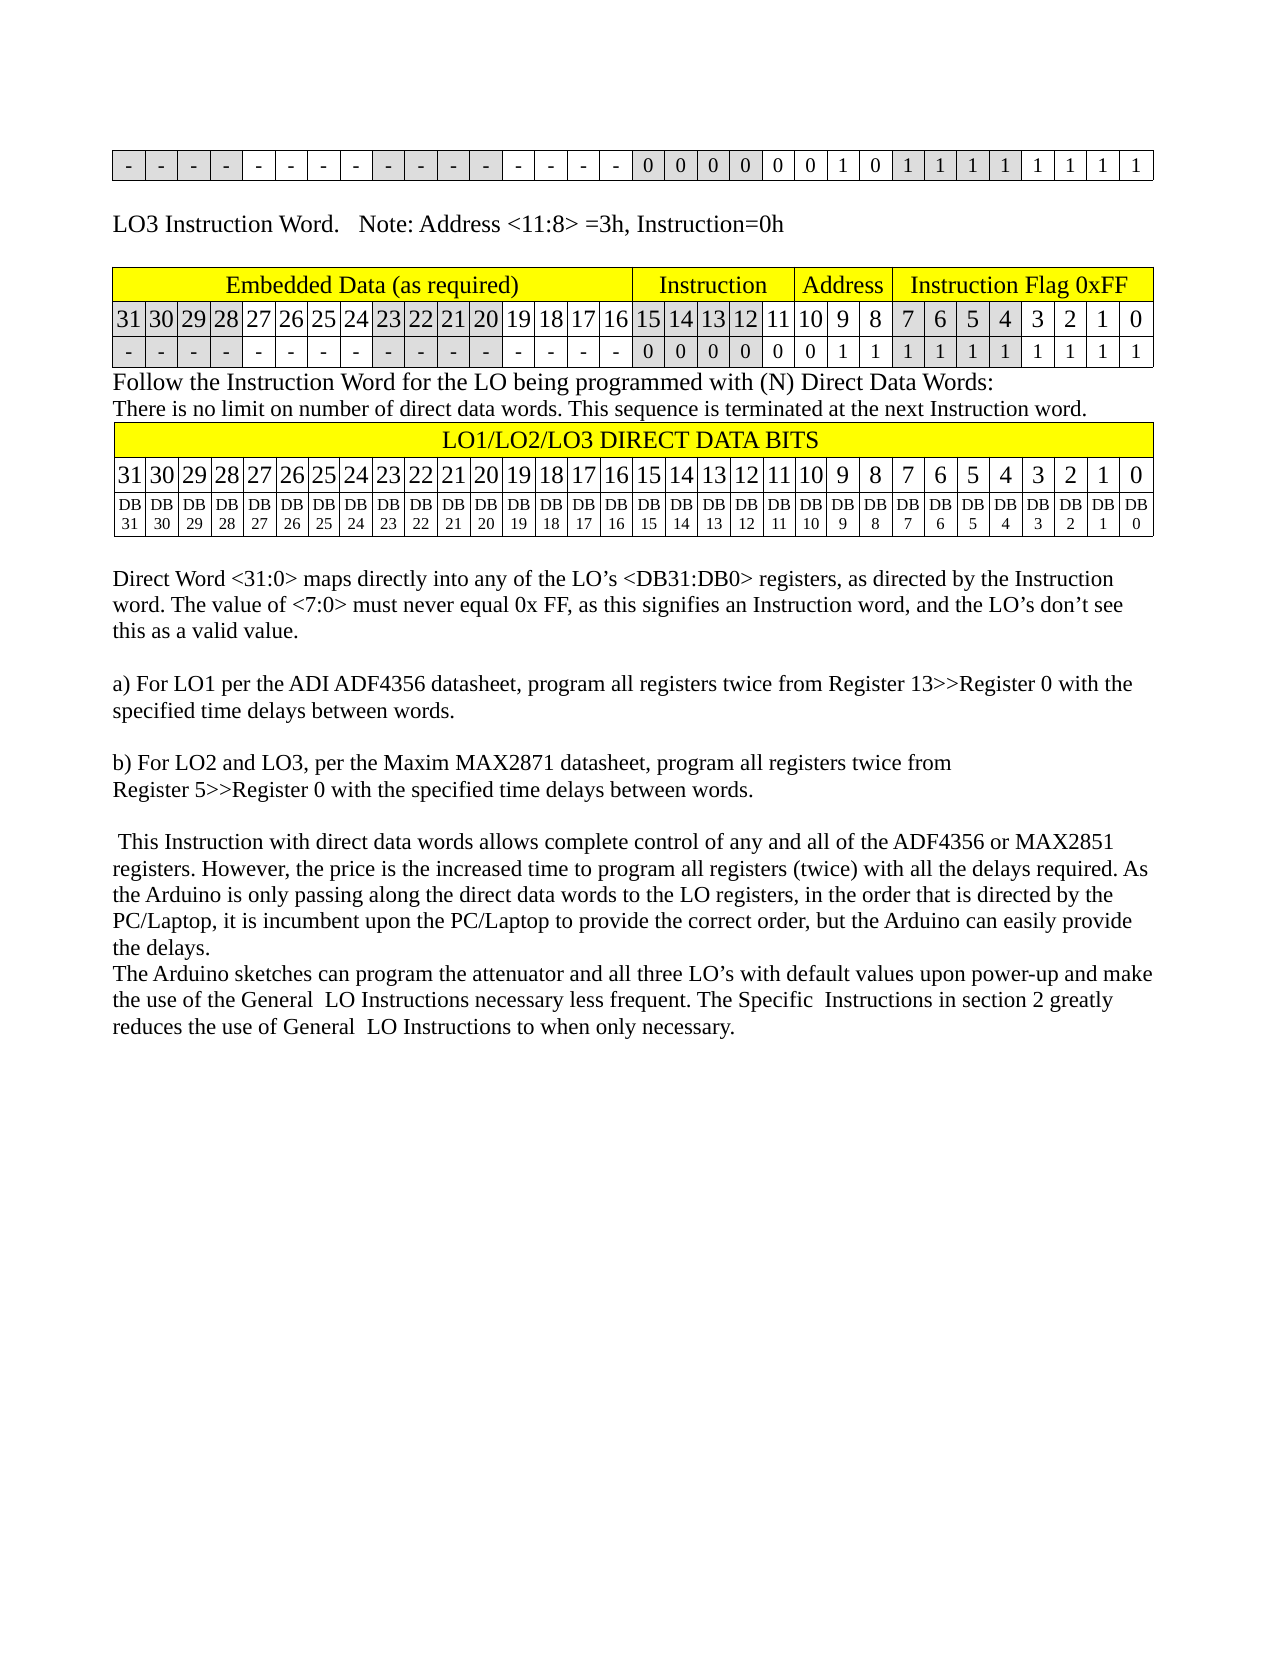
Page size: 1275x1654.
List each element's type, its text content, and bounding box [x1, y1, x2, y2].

table_cell DB 16 [601, 493, 632, 536]
table_header 2 [1055, 302, 1086, 336]
table_cell 21 [438, 458, 470, 492]
table_cell 13 [698, 458, 730, 492]
text b) For LO2 and LO3, per the Maxim MAX2871 datasheet, program all registers twice from [112, 749, 1162, 776]
table_cell 1 [1087, 337, 1119, 367]
table_cell 1 [860, 337, 892, 367]
table_header 12 [730, 302, 762, 336]
table_cell DB 26 [277, 493, 308, 536]
table_header 17 [568, 302, 599, 336]
table_cell - [276, 337, 307, 367]
table_cell DB 20 [471, 493, 502, 536]
table_cell 0 [698, 151, 729, 180]
table_header Address [795, 268, 892, 301]
table_header 13 [698, 302, 729, 336]
table_header 7 [893, 302, 924, 336]
table_cell 1 [957, 337, 989, 367]
table_cell 27 [244, 458, 276, 492]
table_cell 0 [763, 337, 794, 367]
text Direct Word <31:0> maps directly into any of the LO’s <DB31:DB0> registers, as directed by the Instruction word. The value of <7:0> must never equal 0x FF, as this signifies an Instruction word, and the LO’s don’t see this as a valid value. [112, 565, 1162, 644]
table_header 21 [438, 302, 469, 336]
text a) For LO1 per the ADI ADF4356 datasheet, program all registers twice from Register 13>>Register 0 with the specified time delays between words. [112, 670, 1162, 723]
table_cell 8 [860, 458, 892, 492]
table_cell - [535, 151, 567, 180]
table_header 8 [860, 302, 892, 336]
table_cell - [341, 337, 372, 367]
table_cell - [113, 151, 145, 180]
table_cell - [308, 337, 340, 367]
table_cell DB 4 [990, 493, 1022, 536]
table_cell 1 [990, 151, 1021, 180]
table_cell 0 [730, 151, 762, 180]
table_cell - [438, 337, 469, 367]
table_cell 17 [568, 458, 600, 492]
table_header 29 [178, 302, 210, 336]
table_cell - [373, 151, 404, 180]
table_cell 1 [1022, 151, 1054, 180]
table_cell - [308, 151, 340, 180]
table_cell 11 [764, 458, 795, 492]
table_cell - [503, 337, 534, 367]
table_header 3 [1022, 302, 1054, 336]
table_cell 1 [893, 337, 924, 367]
table_cell 24 [340, 458, 372, 492]
table_cell 0 [665, 337, 697, 367]
table_cell 25 [309, 458, 339, 492]
table_header 22 [405, 302, 437, 336]
table_header Embedded Data (as required) [113, 268, 632, 301]
table_cell 1 [1087, 151, 1119, 180]
text Register 5>>Register 0 with the specified time delays between words. [112, 776, 1162, 802]
table_cell - [568, 151, 599, 180]
table_cell - [146, 151, 177, 180]
table_cell - [243, 337, 275, 367]
table_cell DB 15 [633, 493, 665, 536]
table_header Instruction [633, 268, 794, 301]
table_cell DB 23 [373, 493, 404, 536]
table_cell 10 [796, 458, 826, 492]
table_header 10 [795, 302, 827, 336]
table_cell 0 [698, 337, 729, 367]
table_header 5 [957, 302, 989, 336]
table_cell 29 [179, 458, 211, 492]
table_header 0 [1120, 302, 1153, 336]
table_cell DB 28 [212, 493, 243, 536]
table_cell 19 [503, 458, 535, 492]
table_header 9 [828, 302, 859, 336]
table_cell DB 8 [860, 493, 892, 536]
table_cell DB 12 [731, 493, 763, 536]
table_cell DB 18 [536, 493, 567, 536]
table_header 16 [600, 302, 632, 336]
table_cell - [600, 151, 632, 180]
table_cell 1 [828, 337, 859, 367]
table_cell 1 [1022, 337, 1054, 367]
table_cell 15 [633, 458, 665, 492]
table_header 20 [470, 302, 502, 336]
table_cell 3 [1023, 458, 1054, 492]
table_header 19 [503, 302, 534, 336]
table_cell - [373, 337, 404, 367]
table_cell 0 [633, 151, 664, 180]
table_cell 0 [665, 151, 697, 180]
table_cell 30 [146, 458, 178, 492]
table_header 23 [373, 302, 404, 336]
table_cell - [113, 337, 145, 367]
table_header 6 [925, 302, 956, 336]
table_header 18 [535, 302, 567, 336]
text The Arduino sketches can program the attenuator and all three LO’s with default values upon power-up and make the use of the General LO Instructions necessary less frequent. The Specific Instructions in section 2 greatly reduces the use of General LO Instructions to when only necessary. [112, 960, 1162, 1039]
table_cell - [600, 337, 632, 367]
text This Instruction with direct data words allows complete control of any and all of the ADF4356 or MAX2851 registers. However, the price is the increased time to program all registers (twice) with all the delays required. As the Arduino is only passing along the direct data words to the LO registers, in the order that is directed by the PC/Laptop, it is incumbent upon the PC/Laptop to provide the correct order, but the Arduino can easily provide the delays. [112, 828, 1162, 960]
table_cell DB 5 [958, 493, 989, 536]
table_cell 1 [925, 151, 956, 180]
table_cell 9 [827, 458, 859, 492]
table_cell DB 7 [893, 493, 924, 536]
table_cell DB 31 [115, 493, 145, 536]
table_cell 0 [795, 151, 827, 180]
table_cell 18 [536, 458, 567, 492]
table_cell - [243, 151, 275, 180]
table_cell 1 [1120, 151, 1153, 180]
table_cell DB 3 [1023, 493, 1054, 536]
table_header 4 [990, 302, 1021, 336]
table_header 25 [308, 302, 340, 336]
table_cell DB 17 [568, 493, 600, 536]
table_cell 1 [1120, 337, 1153, 367]
table_cell 1 [828, 151, 859, 180]
table_cell 1 [1055, 151, 1086, 180]
table_header 11 [763, 302, 794, 336]
table_cell DB 24 [340, 493, 372, 536]
table_cell DB 30 [146, 493, 178, 536]
table_header 28 [211, 302, 242, 336]
table_cell 20 [471, 458, 502, 492]
table_cell - [470, 337, 502, 367]
table_cell 0 [1120, 458, 1153, 492]
table_header 27 [243, 302, 275, 336]
table_header 14 [665, 302, 697, 336]
table_cell DB 29 [179, 493, 211, 536]
table_cell DB 9 [827, 493, 859, 536]
text There is no limit on number of direct data words. This sequence is terminated at the next Instruction word. [112, 395, 1162, 422]
table_cell - [470, 151, 502, 180]
table_cell - [438, 151, 469, 180]
table_cell 1 [893, 151, 924, 180]
table_cell 28 [212, 458, 243, 492]
table_cell 0 [633, 337, 664, 367]
table_cell 31 [115, 458, 145, 492]
table_cell 1 [990, 337, 1021, 367]
table_cell DB 2 [1055, 493, 1087, 536]
table_cell - [178, 337, 210, 367]
table_cell 14 [666, 458, 697, 492]
table_cell 22 [405, 458, 437, 492]
table_cell DB 25 [309, 493, 339, 536]
table_cell 23 [373, 458, 404, 492]
table_cell 1 [957, 151, 989, 180]
table_cell 0 [795, 337, 827, 367]
table_header Instruction Flag 0xFF [893, 268, 1153, 301]
table_header 30 [146, 302, 177, 336]
table_cell DB 13 [698, 493, 730, 536]
table_header LO1/LO2/LO3 DIRECT DATA BITS [115, 423, 1153, 457]
table_cell - [276, 151, 307, 180]
table_cell - [568, 337, 599, 367]
table_cell - [211, 337, 242, 367]
table_cell DB 19 [503, 493, 535, 536]
table_cell DB 27 [244, 493, 276, 536]
table_cell 0 [730, 337, 762, 367]
table_cell 0 [763, 151, 794, 180]
table_cell 2 [1055, 458, 1087, 492]
table_cell 1 [1055, 337, 1086, 367]
table_header 1 [1087, 302, 1119, 336]
table_header 31 [113, 302, 145, 336]
text Follow the Instruction Word for the LO being programmed with (N) Direct Data Words: [112, 367, 1162, 395]
table_cell - [503, 151, 534, 180]
table_cell 1 [925, 337, 956, 367]
table_cell DB 14 [666, 493, 697, 536]
table_cell - [405, 151, 437, 180]
table_cell DB 11 [764, 493, 795, 536]
table_cell DB 6 [925, 493, 957, 536]
table_header 26 [276, 302, 307, 336]
table_cell 5 [958, 458, 989, 492]
text LO3 Instruction Word. Note: Address <11:8> =3h, Instruction=0h [112, 209, 1162, 238]
table_cell - [535, 337, 567, 367]
table_cell 16 [601, 458, 632, 492]
table_cell DB 21 [438, 493, 470, 536]
table_cell 26 [277, 458, 308, 492]
table_cell - [341, 151, 372, 180]
table_header 15 [633, 302, 664, 336]
table_cell - [146, 337, 177, 367]
table_cell 0 [860, 151, 892, 180]
table_cell 1 [1088, 458, 1119, 492]
table_cell - [211, 151, 242, 180]
table_header 24 [341, 302, 372, 336]
table_cell DB 1 [1088, 493, 1119, 536]
table_cell 12 [731, 458, 763, 492]
table_cell DB 0 [1120, 493, 1153, 536]
table_cell DB 10 [796, 493, 826, 536]
table_cell DB 22 [405, 493, 437, 536]
table_cell - [178, 151, 210, 180]
table_cell - [405, 337, 437, 367]
table_cell 7 [893, 458, 924, 492]
table_cell 6 [925, 458, 957, 492]
table_cell 4 [990, 458, 1022, 492]
